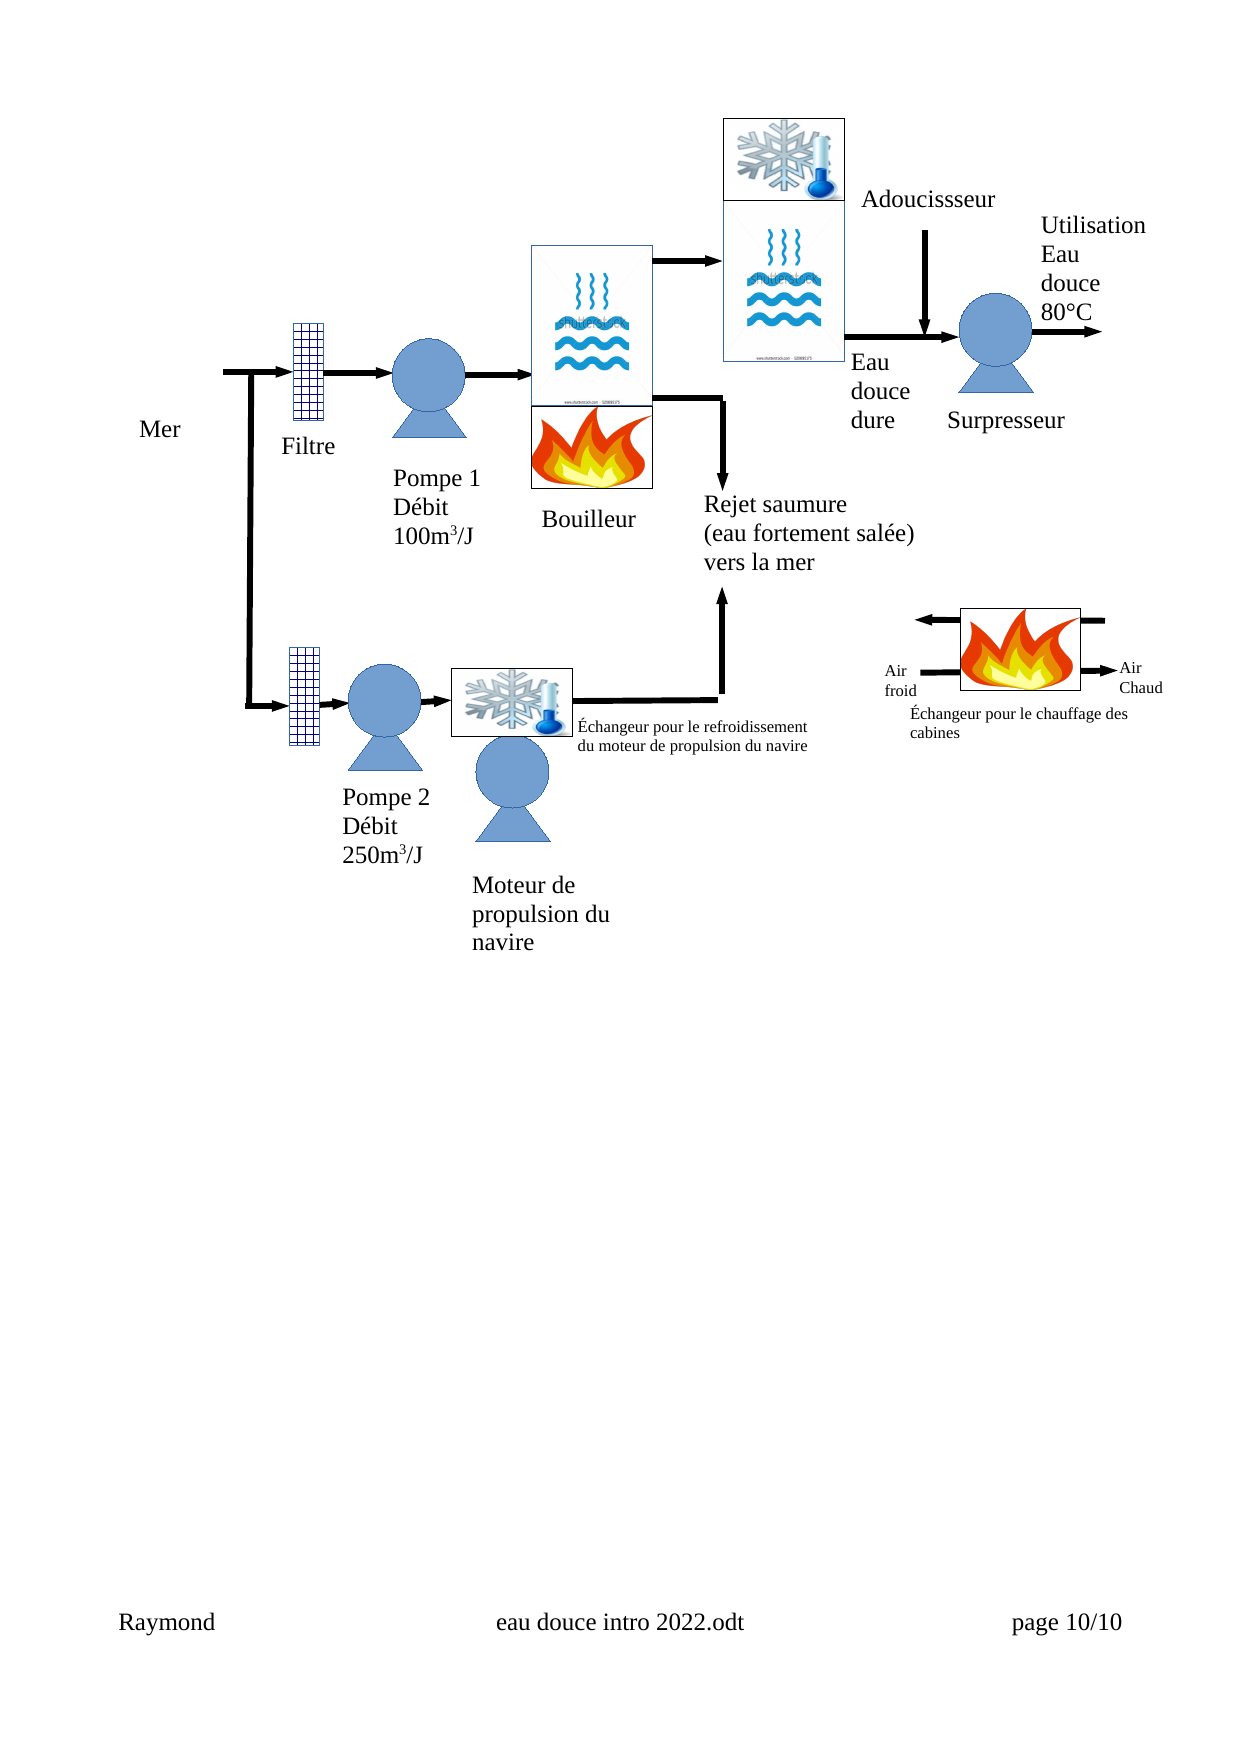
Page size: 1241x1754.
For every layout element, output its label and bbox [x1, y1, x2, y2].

picture [532, 246, 652, 405]
picture [724, 119, 844, 200]
picture [452, 669, 572, 736]
picture [961, 609, 1080, 690]
picture [724, 201, 844, 361]
picture [532, 407, 652, 488]
